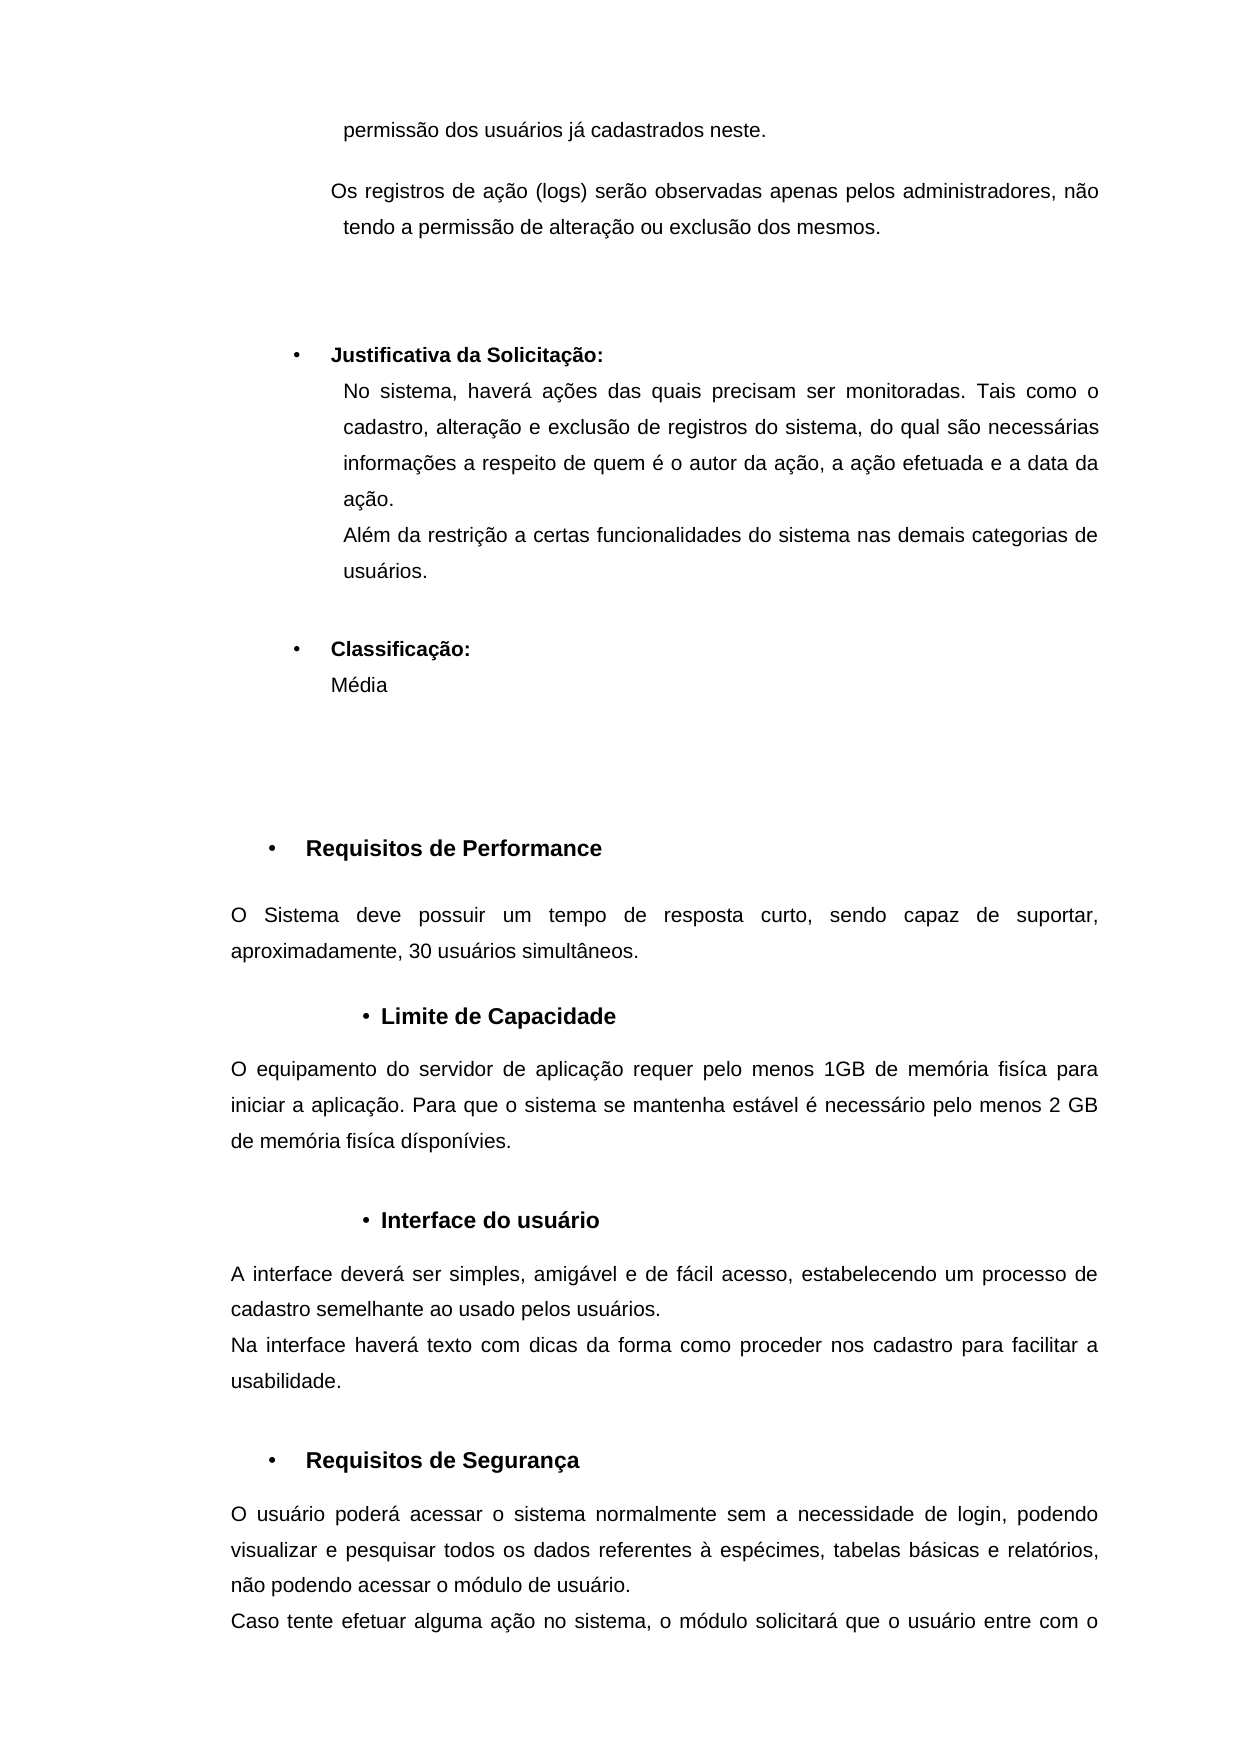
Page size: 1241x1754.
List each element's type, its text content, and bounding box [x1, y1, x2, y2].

list Requisitos de Segurança [268, 1447, 1100, 1473]
list Interface do usuário [362, 1207, 1100, 1233]
list Classificação: [293, 637, 1100, 661]
text Média [331, 673, 1100, 697]
text Os registros de ação (logs) serão observadas apenas pelos administradores, não tendo a permissão de alteração ou exclusão dos mesmos. [331, 179, 1100, 239]
text Na interface haverá texto com dicas da forma como proceder nos cadastro para facilitar a usabilidade. [231, 1333, 1100, 1393]
text Caso tente efetuar alguma ação no sistema, o módulo solicitará que o usuário entre com o [231, 1609, 1100, 1633]
text A interface deverá ser simples, amigável e de fácil acesso, estabelecendo um processo de cadastro semelhante ao usado pelos usuários. [231, 1261, 1100, 1321]
text O usuário poderá acessar o sistema normalmente sem a necessidade de login, podendo visualizar e pesquisar todos os dados referentes à espécimes, tabelas básicas e relatórios, não podendo acessar o módulo de usuário. [231, 1501, 1100, 1597]
list Requisitos de Performance [268, 834, 1100, 861]
text No sistema, haverá ações das quais precisam ser monitoradas. Tais como o cadastro, alteração e exclusão de registros do sistema, do qual são necessárias informações a respeito de quem é o autor da ação, a ação efetuada e a data da ação. [343, 379, 1100, 511]
list Limite de Capacidade [362, 1003, 1100, 1029]
list Justificativa da Solicitação: [293, 343, 1100, 367]
text Além da restrição a certas funcionalidades do sistema nas demais categorias de usuários. [343, 523, 1100, 583]
text permissão dos usuários já cadastrados neste. [331, 118, 1100, 142]
text O equipamento do servidor de aplicação requer pelo menos 1GB de memória fisíca para iniciar a aplicação. Para que o sistema se mantenha estável é necessário pelo menos 2 GB de memória fisíca dísponívies. [231, 1057, 1100, 1153]
text O Sistema deve possuir um tempo de resposta curto, sendo capaz de suportar, aproximadamente, 30 usuários simultâneos. [231, 903, 1100, 963]
